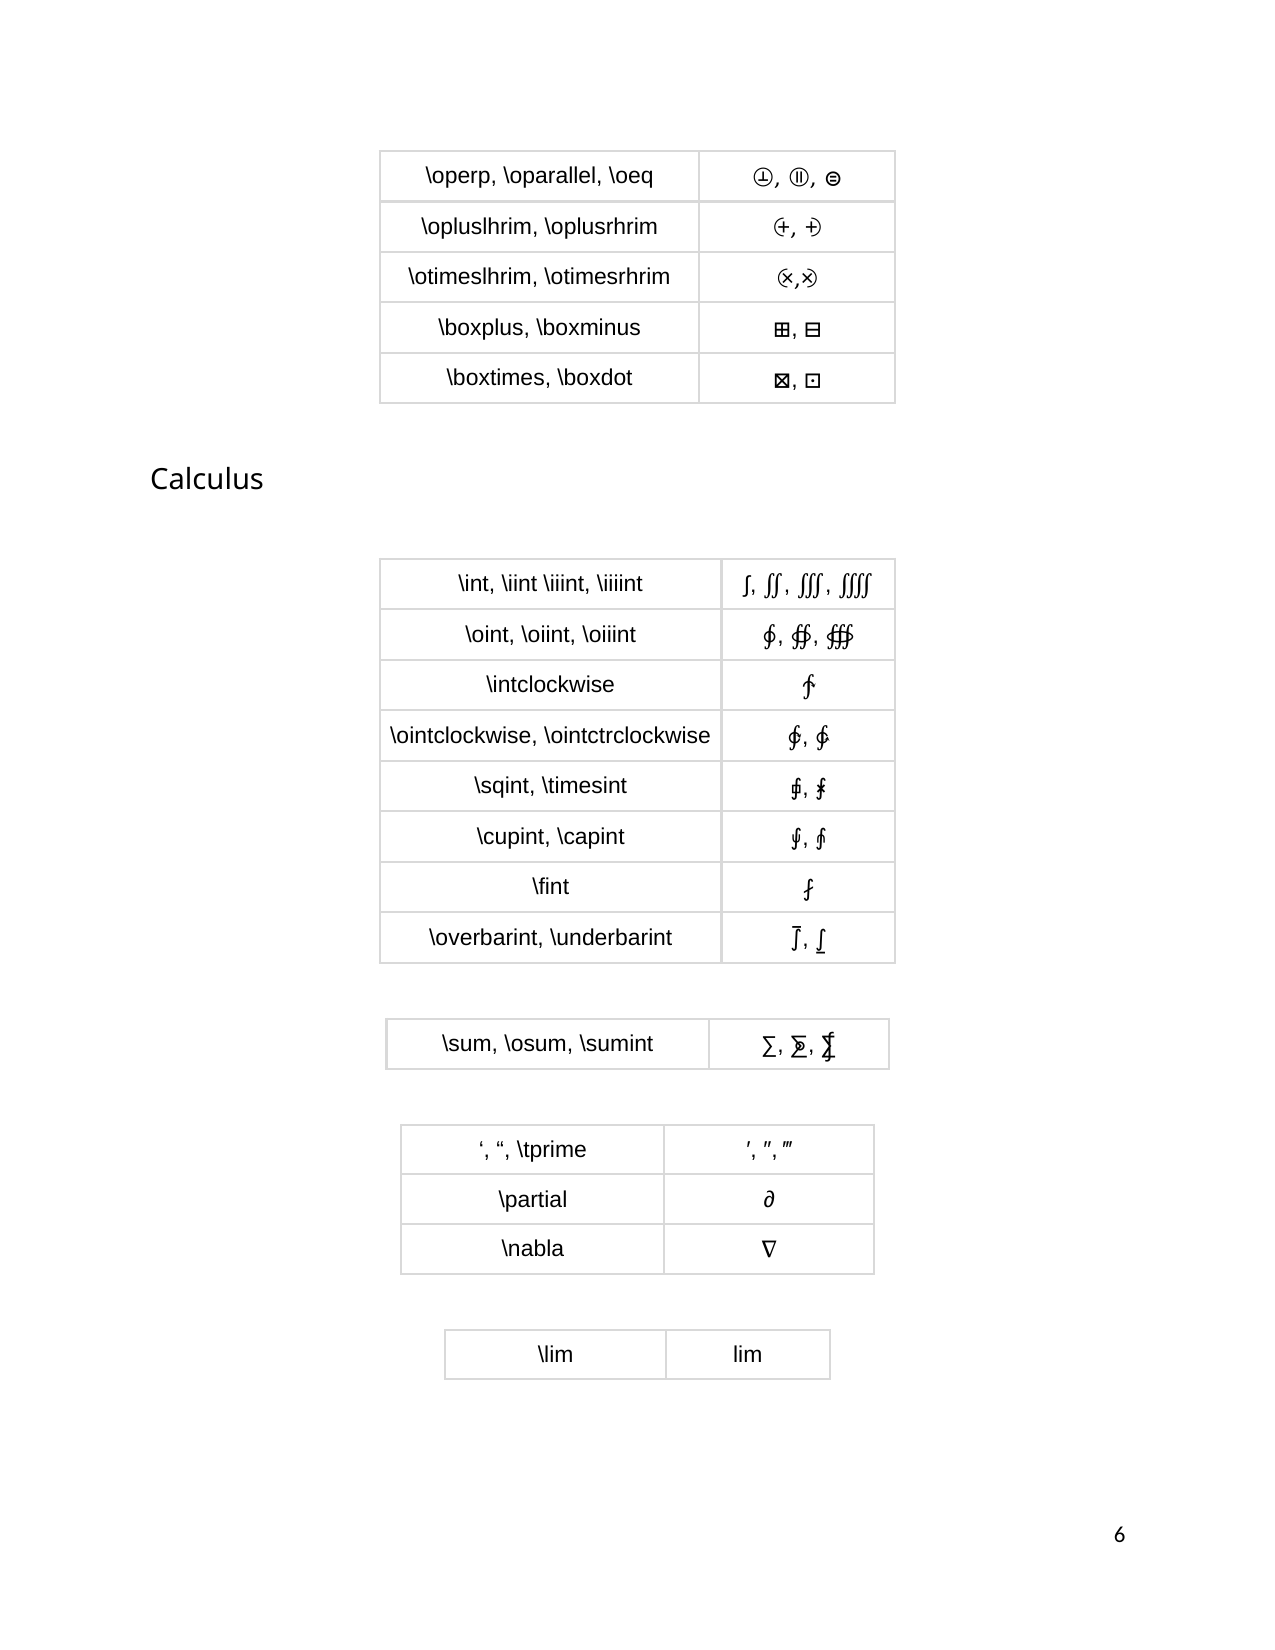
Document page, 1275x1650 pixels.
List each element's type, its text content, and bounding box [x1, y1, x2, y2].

table_header ∫, ∬, ∭, ⨌ [723, 560, 894, 608]
table_header \int, \iint \iiint, \iiiint [381, 560, 720, 608]
table_cell ⨚, ⨙ [723, 812, 894, 861]
table_cell ⦹, ⦷, ⊜ [700, 152, 894, 200]
table_header \sum, \osum, \sumint [388, 1020, 708, 1068]
table_cell \boxplus, \boxminus [381, 303, 698, 352]
table_header ′, ″, ‴ [665, 1126, 873, 1173]
table_cell ∂ [665, 1175, 873, 1222]
table_cell ⊠, ⊡ [700, 354, 894, 402]
table_cell \intclockwise [381, 661, 720, 709]
table_cell ⨏ [723, 863, 894, 911]
table_cell ⨭, ⨮ [700, 203, 894, 251]
table_header ∑, ⨊, ⨋ [710, 1020, 888, 1068]
table_cell \ointclockwise, \ointctrclockwise [381, 711, 720, 760]
table_cell ⊞, ⊟ [700, 303, 894, 352]
table_cell \fint [381, 863, 720, 911]
table_cell \nabla [402, 1225, 663, 1273]
table_cell ∇ [665, 1225, 873, 1273]
table_cell \otimeslhrim, \otimesrhrim [381, 253, 698, 301]
table_cell ⨛, ⨜ [723, 913, 894, 962]
table_header ‘, “, \tprime [402, 1126, 663, 1173]
table_cell ∮, ∯, ∰ [723, 610, 894, 659]
table_cell ∲, ∳ [723, 711, 894, 760]
table_cell \boxtimes, \boxdot [381, 354, 698, 402]
subtitle Calculus [150, 458, 1125, 498]
table_cell \sqint, \timesint [381, 762, 720, 810]
table_cell \cupint, \capint [381, 812, 720, 861]
table_cell ⨖, ⨘ [723, 762, 894, 810]
table_cell ⨴,⨵ [700, 253, 894, 301]
table_cell \partial [402, 1175, 663, 1222]
table_cell ∱ [723, 661, 894, 709]
table_cell \operp, \oparallel, \oeq [381, 152, 698, 200]
table_cell \opluslhrim, \oplusrhrim [381, 203, 698, 251]
table_header \lim [446, 1331, 665, 1378]
table_cell \overbarint, \underbarint [381, 913, 720, 962]
table_cell \oint, \oiint, \oiiint [381, 610, 720, 659]
table_header lim [667, 1331, 829, 1378]
